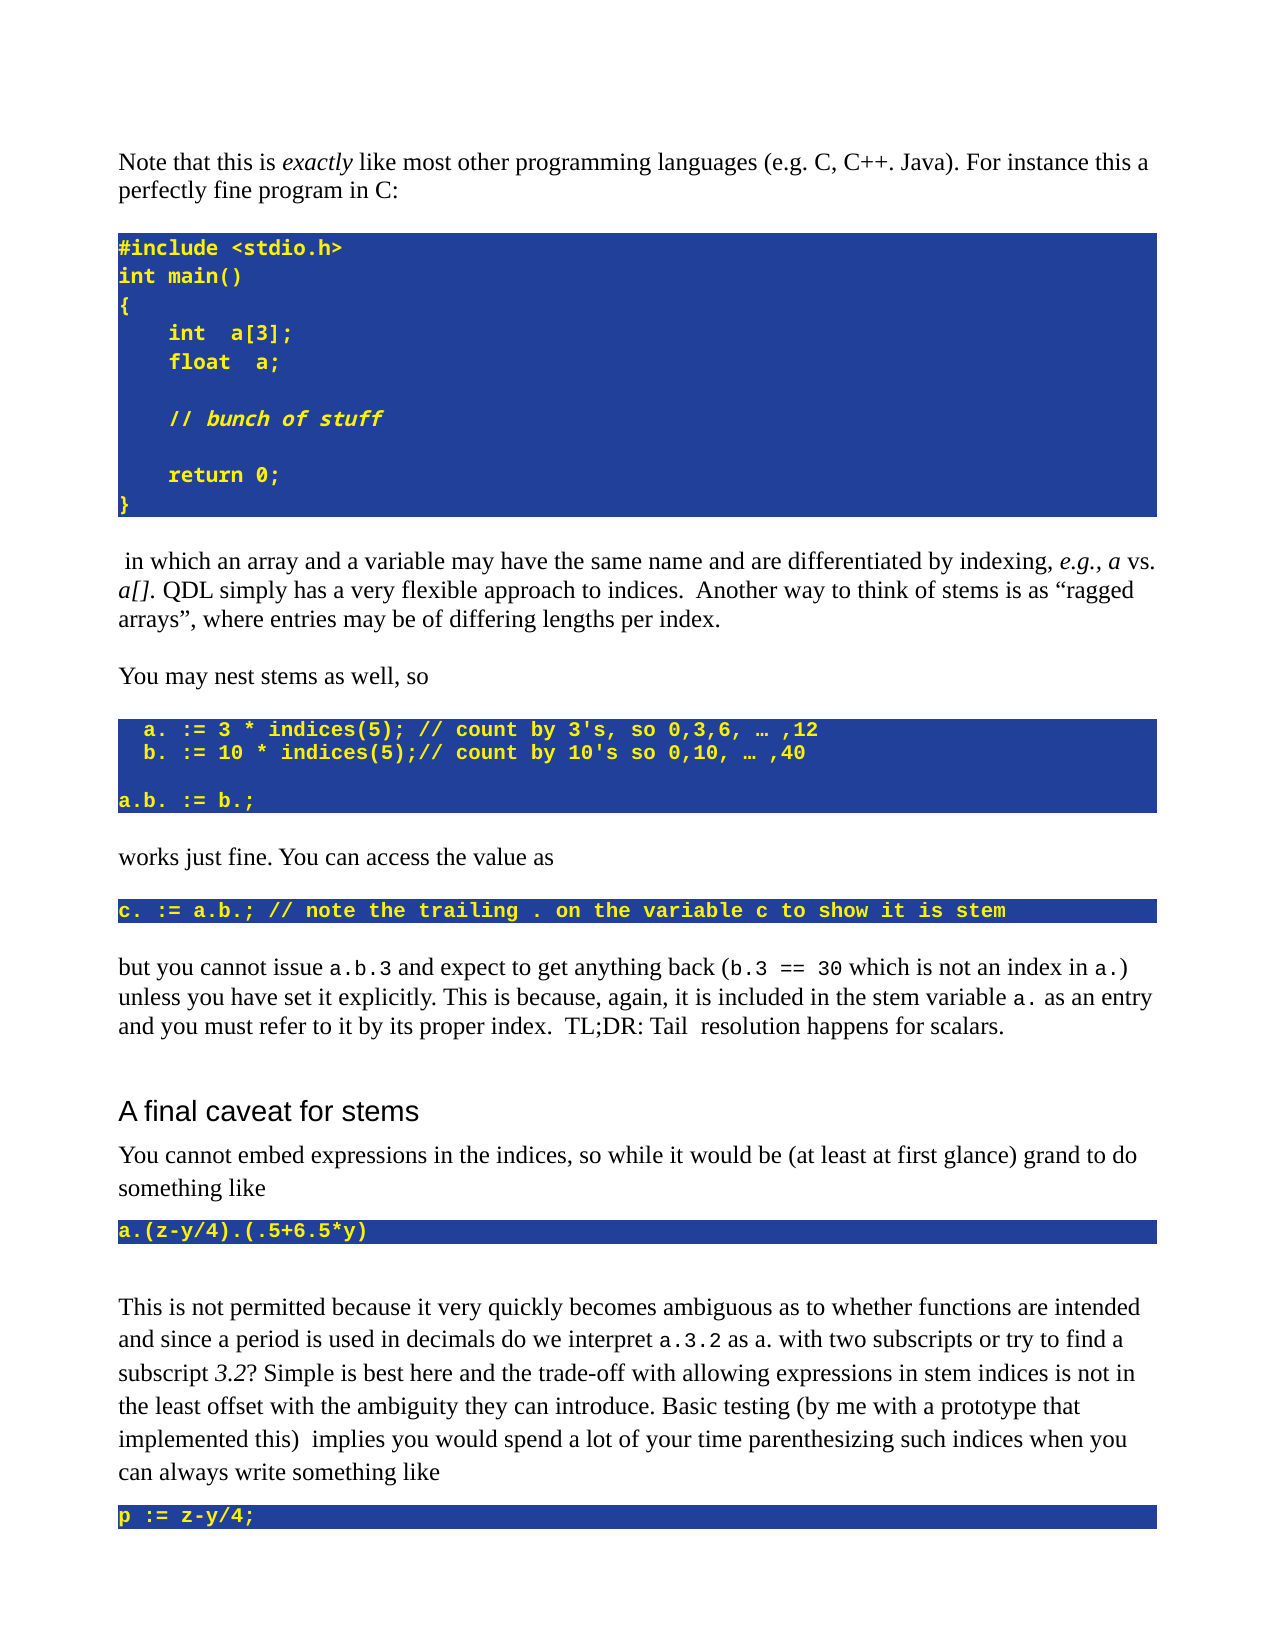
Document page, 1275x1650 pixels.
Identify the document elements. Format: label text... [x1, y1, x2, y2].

text // bunch of stuff [118, 404, 1157, 432]
text int main() [118, 262, 1157, 290]
text You cannot embed expressions in the indices, so while it would be (at least at first glance) grand to do something like [118, 1140, 1157, 1201]
text but you cannot issue a.b.3 and expect to get anything back (b.3 == 30 which is not an index in a.) unless you have set it explicitly. This is because, again, it is included in the stem variable a. as an entry and you must refer to it by its proper index. TL;DR: Tail resolution happens for scalars. [118, 952, 1157, 1040]
text a.(z-y/4).(.5+6.5*y) [118, 1220, 1157, 1244]
text This is not permitted because it very quickly becomes ambiguous as to whether functions are intended and since a period is used in decimals do we interpret a.3.2 as a. with two subscripts or try to find a subscript 3.2? Simple is best here and the trade-off with allowing expressions in stem indices is not in the least offset with the ambiguity they can introduce. Basic testing (by me with a prototype that implemented this) implies you would spend a lot of your time parenthesizing such indices when you can always write something like [118, 1292, 1157, 1486]
text p := z-y/4; [118, 1505, 1157, 1529]
text a. := 3 * indices(5); // count by 3's, so 0,3,6, … ,12 [118, 719, 1157, 742]
text { [118, 290, 1157, 318]
text int a[3]; [118, 318, 1157, 347]
text #include <stdio.h> [118, 233, 1157, 262]
text float a; [118, 347, 1157, 375]
text a.b. := b.; [118, 790, 1157, 813]
text works just fine. You can access the value as [118, 842, 1157, 871]
text Note that this is exactly like most other programming languages (e.g. C, C++. Java). For instance this a perfectly fine program in C: [118, 118, 1157, 233]
text b. := 10 * indices(5);// count by 10's so 0,10, … ,40 [118, 742, 1157, 766]
text You may nest stems as well, so [118, 661, 1157, 690]
text c. := a.b.; // note the trailing . on the variable c to show it is stem [118, 899, 1157, 923]
subtitle A final caveat for stems [118, 1094, 1157, 1127]
text return 0; [118, 461, 1157, 489]
text } [118, 489, 1157, 517]
text in which an array and a variable may have the same name and are differentiated by indexing, e.g., a vs. a[]. QDL simply has a very flexible approach to indices. Another way to think of stems is as “ragged arrays”, where entries may be of differing lengths per index. [118, 546, 1157, 632]
